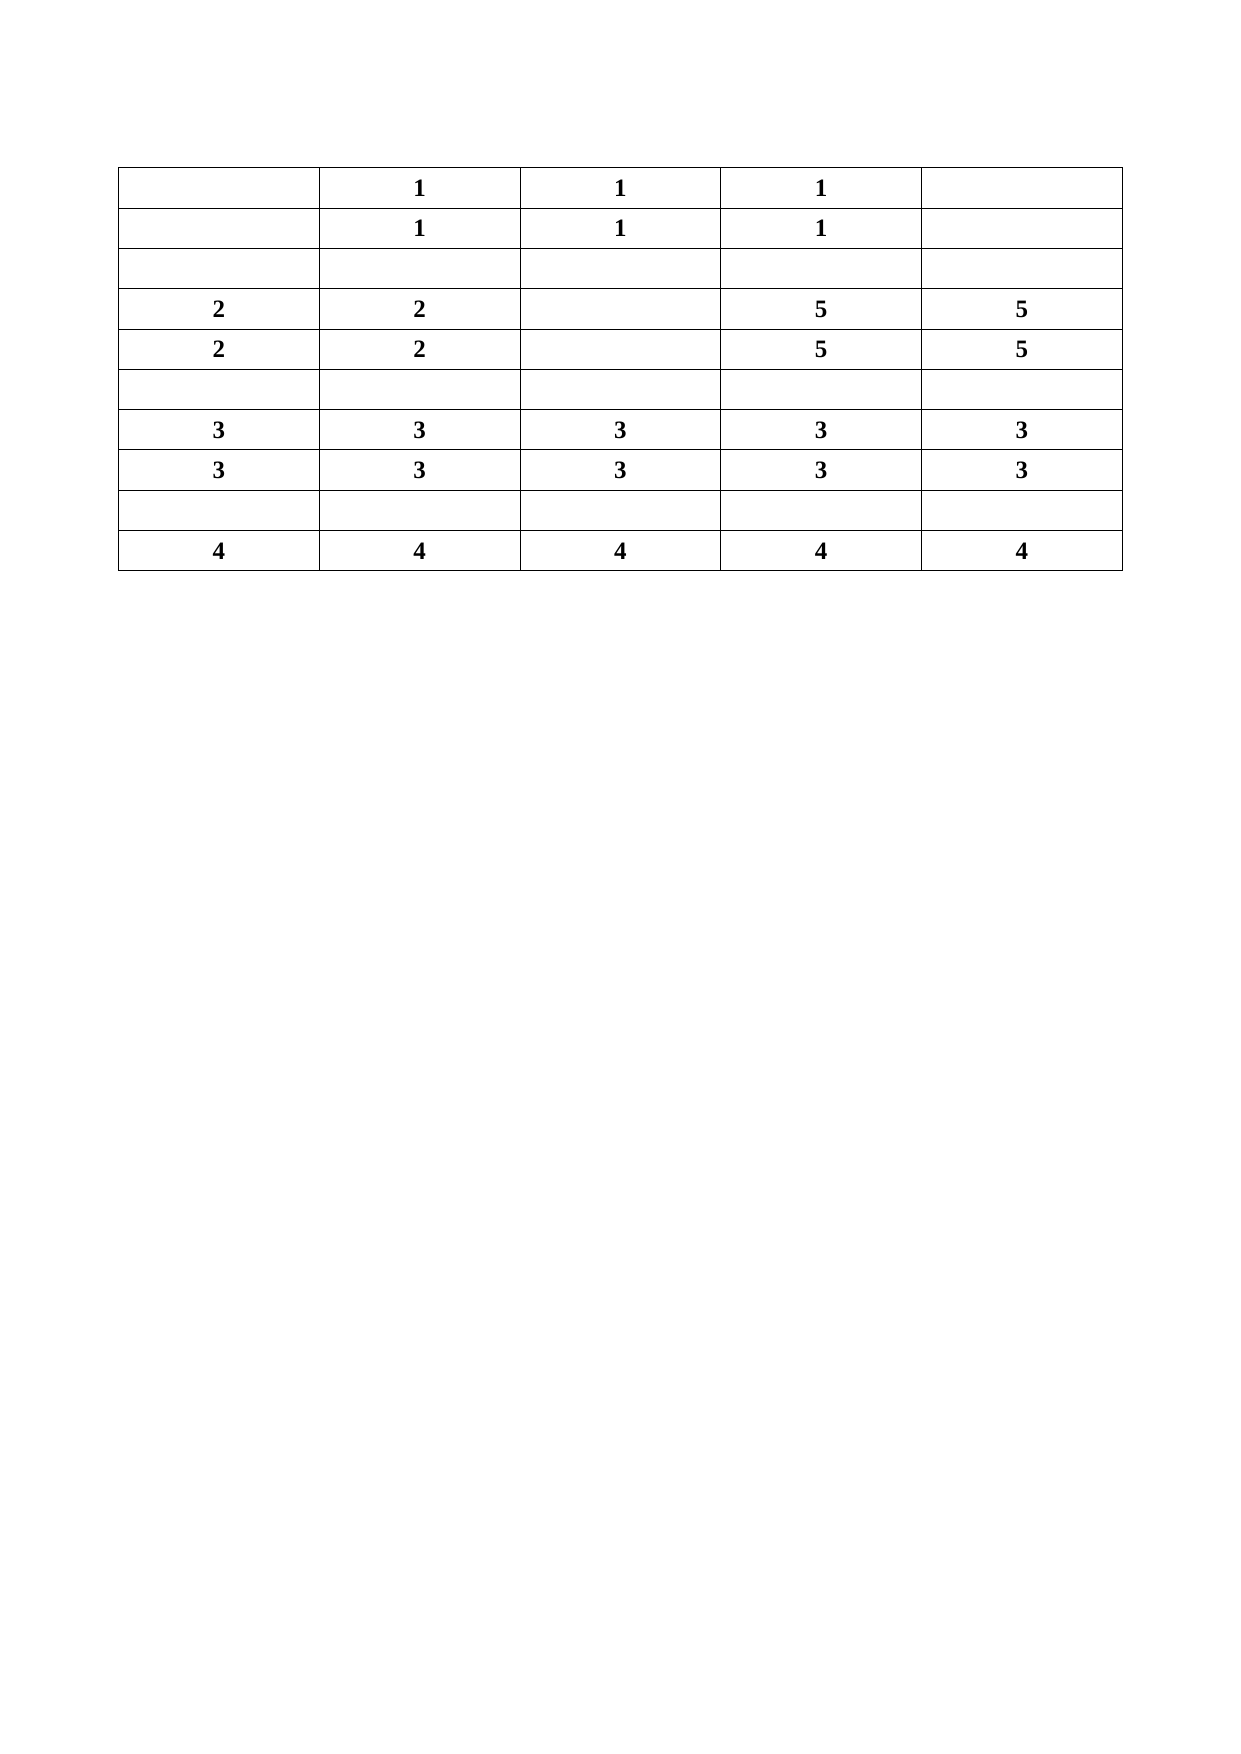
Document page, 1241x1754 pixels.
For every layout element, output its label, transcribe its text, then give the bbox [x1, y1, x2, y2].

table_cell 5 [721, 289, 921, 328]
table_cell 3 [320, 450, 520, 490]
table_cell 2 [320, 330, 520, 369]
table_cell 3 [119, 410, 319, 449]
table_cell [521, 370, 720, 409]
table_cell [119, 209, 319, 248]
table_cell [521, 249, 720, 288]
table_cell [721, 491, 921, 530]
table_cell 1 [721, 209, 921, 248]
table_cell 3 [521, 410, 720, 449]
table_cell 2 [320, 289, 520, 328]
table_cell 5 [922, 330, 1122, 369]
table_cell 3 [922, 450, 1122, 490]
table_cell [721, 249, 921, 288]
table_cell 2 [119, 330, 319, 369]
table_cell 3 [119, 450, 319, 490]
table_cell 4 [521, 531, 720, 570]
table_header 1 [320, 168, 520, 207]
table_cell 4 [721, 531, 921, 570]
table_cell 4 [119, 531, 319, 570]
table_header [119, 168, 319, 207]
table_header [922, 168, 1122, 207]
table_cell [521, 289, 720, 328]
table_cell [320, 249, 520, 288]
table_cell 3 [320, 410, 520, 449]
table_cell [922, 491, 1122, 530]
table_cell [320, 370, 520, 409]
table_cell [922, 209, 1122, 248]
table_cell [119, 249, 319, 288]
table_cell 4 [922, 531, 1122, 570]
table_cell [521, 330, 720, 369]
table_cell [521, 491, 720, 530]
table_cell 3 [521, 450, 720, 490]
table_cell 1 [521, 209, 720, 248]
table_cell 4 [320, 531, 520, 570]
table_cell 3 [721, 410, 921, 449]
table_cell [320, 491, 520, 530]
table_cell 3 [721, 450, 921, 490]
table_header 1 [721, 168, 921, 207]
table_cell 5 [922, 289, 1122, 328]
table_header 1 [521, 168, 720, 207]
table_cell [721, 370, 921, 409]
table_cell [922, 249, 1122, 288]
table_cell [922, 370, 1122, 409]
table_cell 5 [721, 330, 921, 369]
table_cell [119, 370, 319, 409]
table_cell [119, 491, 319, 530]
table_cell 3 [922, 410, 1122, 449]
table_cell 2 [119, 289, 319, 328]
table_cell 1 [320, 209, 520, 248]
